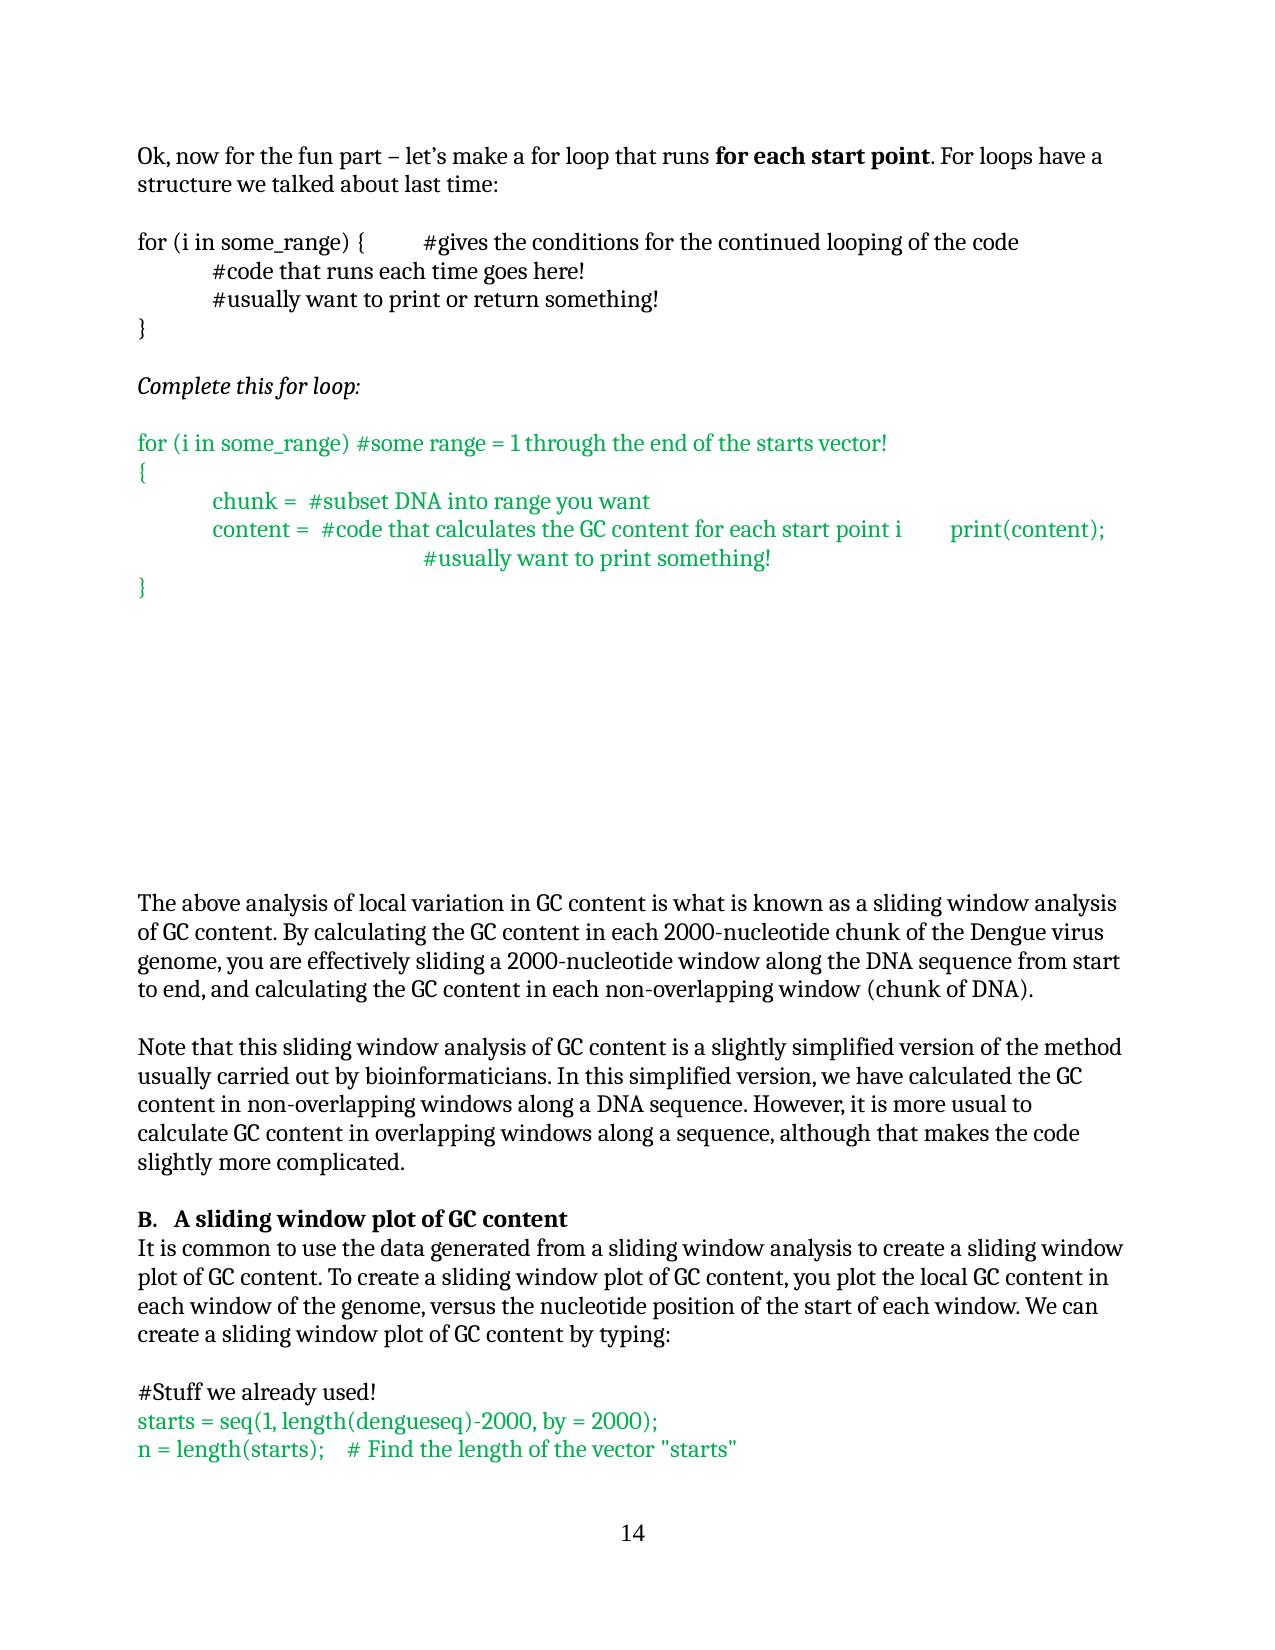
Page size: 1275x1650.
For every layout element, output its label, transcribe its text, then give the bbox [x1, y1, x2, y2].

text Complete this for loop: [137, 372, 1127, 400]
text #usually want to print or return something! [137, 285, 1127, 314]
text The above analysis of local variation in GC content is what is known as a sliding window analysis of GC content. By calculating the GC content in each 2000-nucleotide chunk of the Dengue virus genome, you are effectively sliding a 2000-nucleotide window along the DNA sequence from start to end, and calculating the GC content in each non-overlapping window (chunk of DNA). [137, 889, 1127, 1004]
text } [137, 573, 1127, 602]
text } [137, 314, 1127, 343]
text content = #code that calculates the GC content for each start point i print(content); #usually want to print something! [117, 515, 1127, 573]
text #Stuff we already used! [137, 1378, 1127, 1407]
text { [117, 458, 1127, 487]
text n = length(starts); # Find the length of the vector "starts" [137, 1435, 1127, 1464]
text #code that runs each time goes here! [137, 257, 1127, 285]
text Note that this sliding window analysis of GC content is a slightly simplified version of the method usually carried out by bioinformaticians. In this simplified version, we have calculated the GC content in non-overlapping windows along a DNA sequence. However, it is more usual to calculate GC content in overlapping windows along a sequence, although that makes the code slightly more complicated. [137, 1033, 1127, 1177]
text starts = seq(1, length(dengueseq)-2000, by = 2000); [137, 1407, 1127, 1435]
text for (i in some_range) #some range = 1 through the end of the starts vector! [117, 429, 1127, 458]
text chunk = #subset DNA into range you want [117, 487, 1127, 515]
list A sliding window plot of GC content [137, 1205, 1131, 1234]
text for (i in some_range) { #gives the conditions for the continued looping of the code [137, 228, 1127, 257]
text Ok, now for the fun part – let’s make a for loop that runs for each start point. For loops have a structure we talked about last time: [137, 142, 1127, 199]
text It is common to use the data generated from a sliding window analysis to create a sliding window plot of GC content. To create a sliding window plot of GC content, you plot the local GC content in each window of the genome, versus the nucleotide position of the start of each window. We can create a sliding window plot of GC content by typing: [137, 1234, 1127, 1349]
